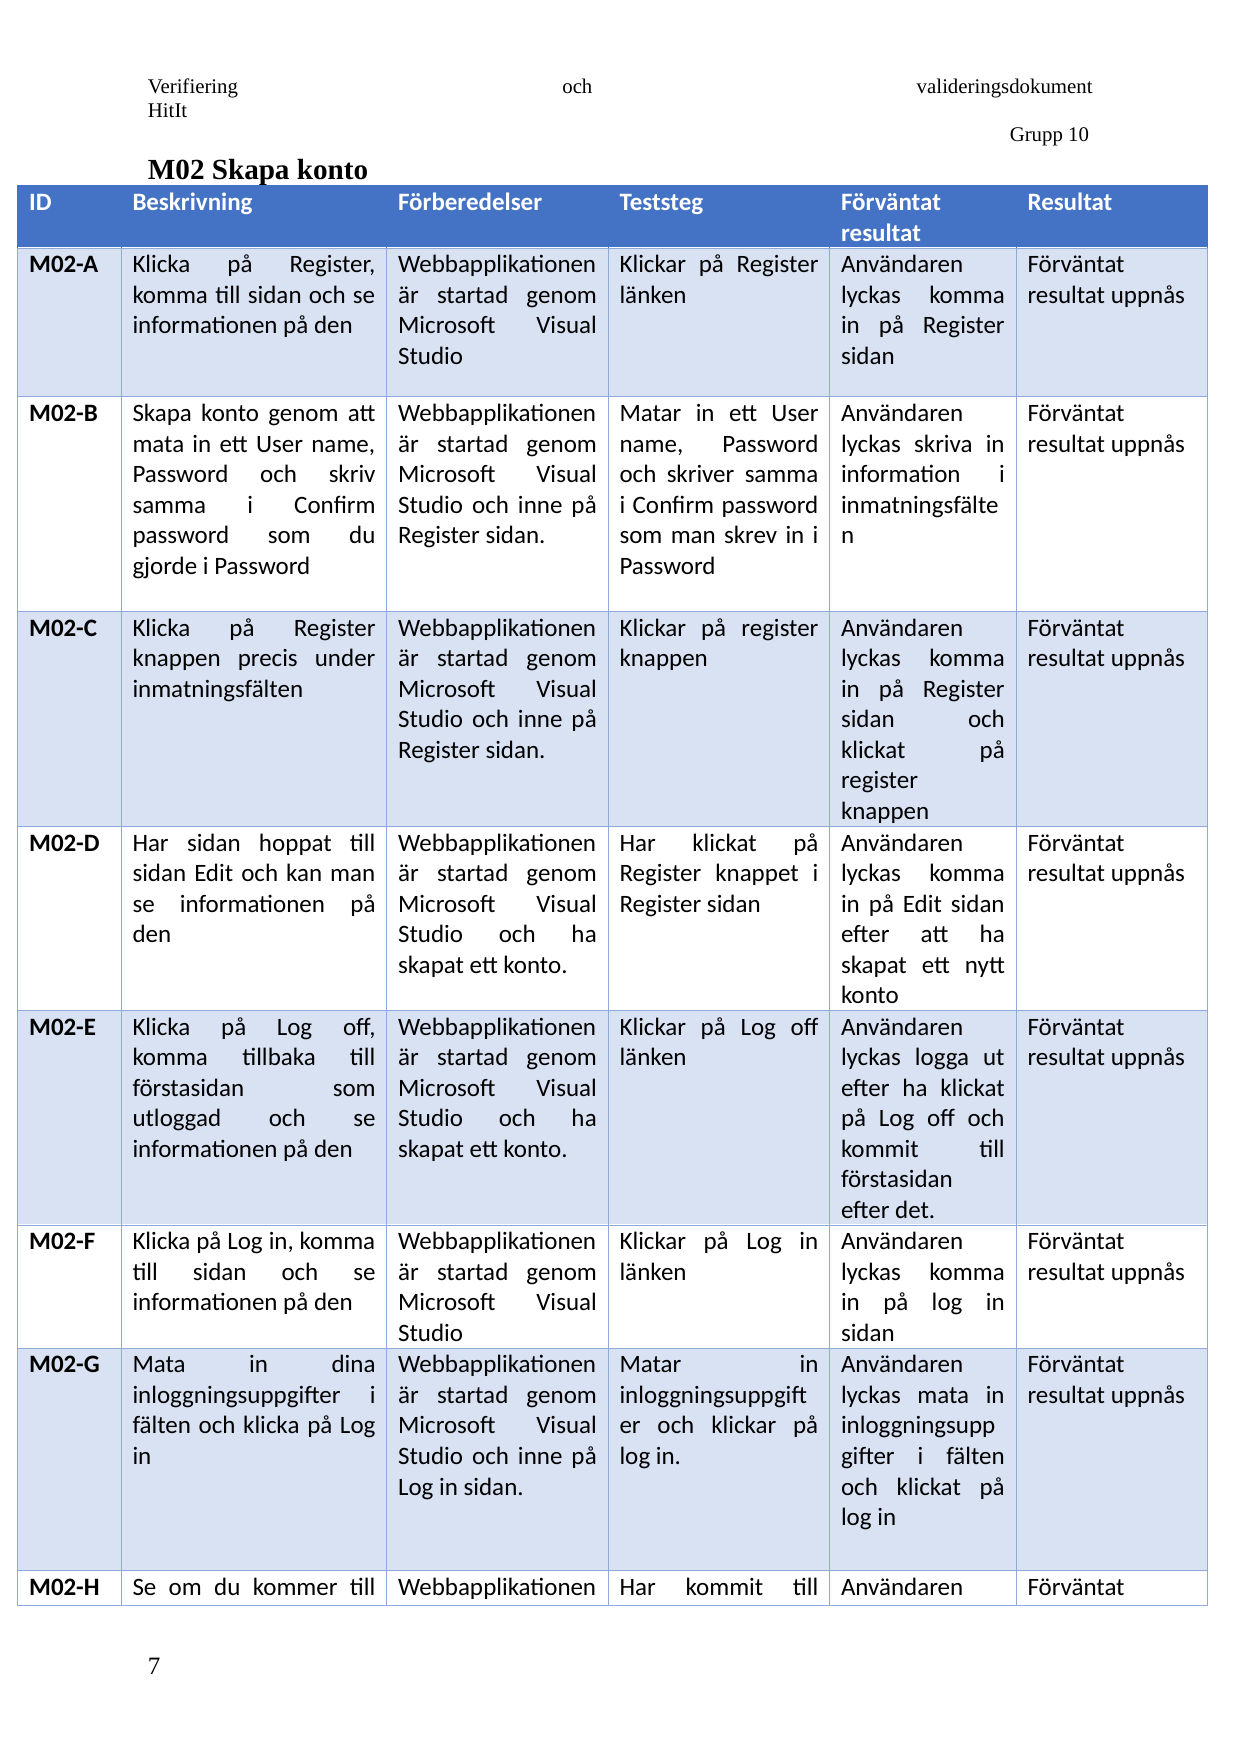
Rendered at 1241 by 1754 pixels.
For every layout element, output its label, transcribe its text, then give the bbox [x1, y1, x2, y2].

table_header ID [18, 186, 121, 247]
table_cell Användaren lyckas komma in på log in sidan [830, 1226, 1016, 1348]
table_cell Matar in ett User name, Password och skriver samma i Confirm password som man skrev in i Password [609, 397, 829, 611]
table_cell Förväntat resultat uppnås [1017, 397, 1207, 611]
table_cell Webbapplikationen är startad genom Microsoft Visual Studio och inne på Register sidan. [387, 612, 608, 826]
table_cell Klicka på Register, komma till sidan och se informationen på den [122, 249, 386, 396]
table_cell M02-C [18, 612, 121, 826]
table_cell Webbapplikationen är startad genom Microsoft Visual Studio och inne på Log in sidan. [387, 1349, 608, 1570]
table_cell Webbapplikationen är startad genom Microsoft Visual Studio [387, 1226, 608, 1348]
table_cell M02-H [18, 1571, 121, 1605]
table_cell Matar in inloggningsuppgifter och klickar på log in. [609, 1349, 829, 1570]
subtitle M02 Skapa konto [148, 152, 1093, 185]
table_header Förväntat resultat [830, 186, 1016, 247]
table_cell Webbapplikationen är startad genom Microsoft Visual Studio och ha skapat ett konto. [387, 827, 608, 1010]
table_cell Användaren lyckas komma in på Register sidan och klickat på register knappen [830, 612, 1016, 826]
table_cell Förväntat resultat uppnås [1017, 827, 1207, 1010]
table_header Teststeg [609, 186, 829, 247]
table_cell Förväntat resultat uppnås [1017, 612, 1207, 826]
table_cell Har klickat på Register knappet i Register sidan [609, 827, 829, 1010]
table_cell M02-D [18, 827, 121, 1010]
table_cell Webbapplikationen är startad genom Microsoft Visual Studio och inne på Register sidan. [387, 397, 608, 611]
table_header Resultat [1017, 186, 1207, 247]
table_cell Förväntat resultat uppnås [1017, 249, 1207, 396]
table_cell Klicka på Log off, komma tillbaka till förstasidan som utloggad och se informationen på den [122, 1011, 386, 1224]
table_cell Användaren [830, 1571, 1016, 1605]
table_header Beskrivning [122, 186, 386, 247]
table_cell Har kommit till [609, 1571, 829, 1605]
table_cell Se om du kommer till [122, 1571, 386, 1605]
table_cell Klickar på Log in länken [609, 1226, 829, 1348]
table_cell M02-G [18, 1349, 121, 1570]
table_cell Klickar på register knappen [609, 612, 829, 826]
table_cell M02-F [18, 1226, 121, 1348]
table_cell M02-B [18, 397, 121, 611]
table_cell Webbapplikationen är startad genom Microsoft Visual Studio och ha skapat ett konto. [387, 1011, 608, 1224]
table_cell Förväntat [1017, 1571, 1207, 1605]
table_cell Förväntat resultat uppnås [1017, 1349, 1207, 1570]
table_cell Klickar på Register länken [609, 249, 829, 396]
table_cell Klicka på Register knappen precis under inmatningsfälten [122, 612, 386, 826]
table_cell Webbapplikationen [387, 1571, 608, 1605]
table_header Förberedelser [387, 186, 608, 247]
table_cell Användaren lyckas mata in inloggningsuppgifter i fälten och klickat på log in [830, 1349, 1016, 1570]
table_cell Användaren lyckas skriva in information i inmatningsfälten [830, 397, 1016, 611]
table_cell Förväntat resultat uppnås [1017, 1011, 1207, 1224]
table_cell Användaren lyckas logga ut efter ha klickat på Log off och kommit till förstasidan efter det. [830, 1011, 1016, 1224]
table_cell Mata in dina inloggningsuppgifter i fälten och klicka på Log in [122, 1349, 386, 1570]
table_cell Skapa konto genom att mata in ett User name, Password och skriv samma i Confirm password som du gjorde i Password [122, 397, 386, 611]
table_cell Klicka på Log in, komma till sidan och se informationen på den [122, 1226, 386, 1348]
table_cell Webbapplikationen är startad genom Microsoft Visual Studio [387, 249, 608, 396]
table_cell M02-A [18, 249, 121, 396]
table_cell Klickar på Log off länken [609, 1011, 829, 1224]
table_cell Användaren lyckas komma in på Register sidan [830, 249, 1016, 396]
table_cell M02-E [18, 1011, 121, 1224]
table_cell Förväntat resultat uppnås [1017, 1226, 1207, 1348]
table_cell Har sidan hoppat till sidan Edit och kan man se informationen på den [122, 827, 386, 1010]
table_cell Användaren lyckas komma in på Edit sidan efter att ha skapat ett nytt konto [830, 827, 1016, 1010]
